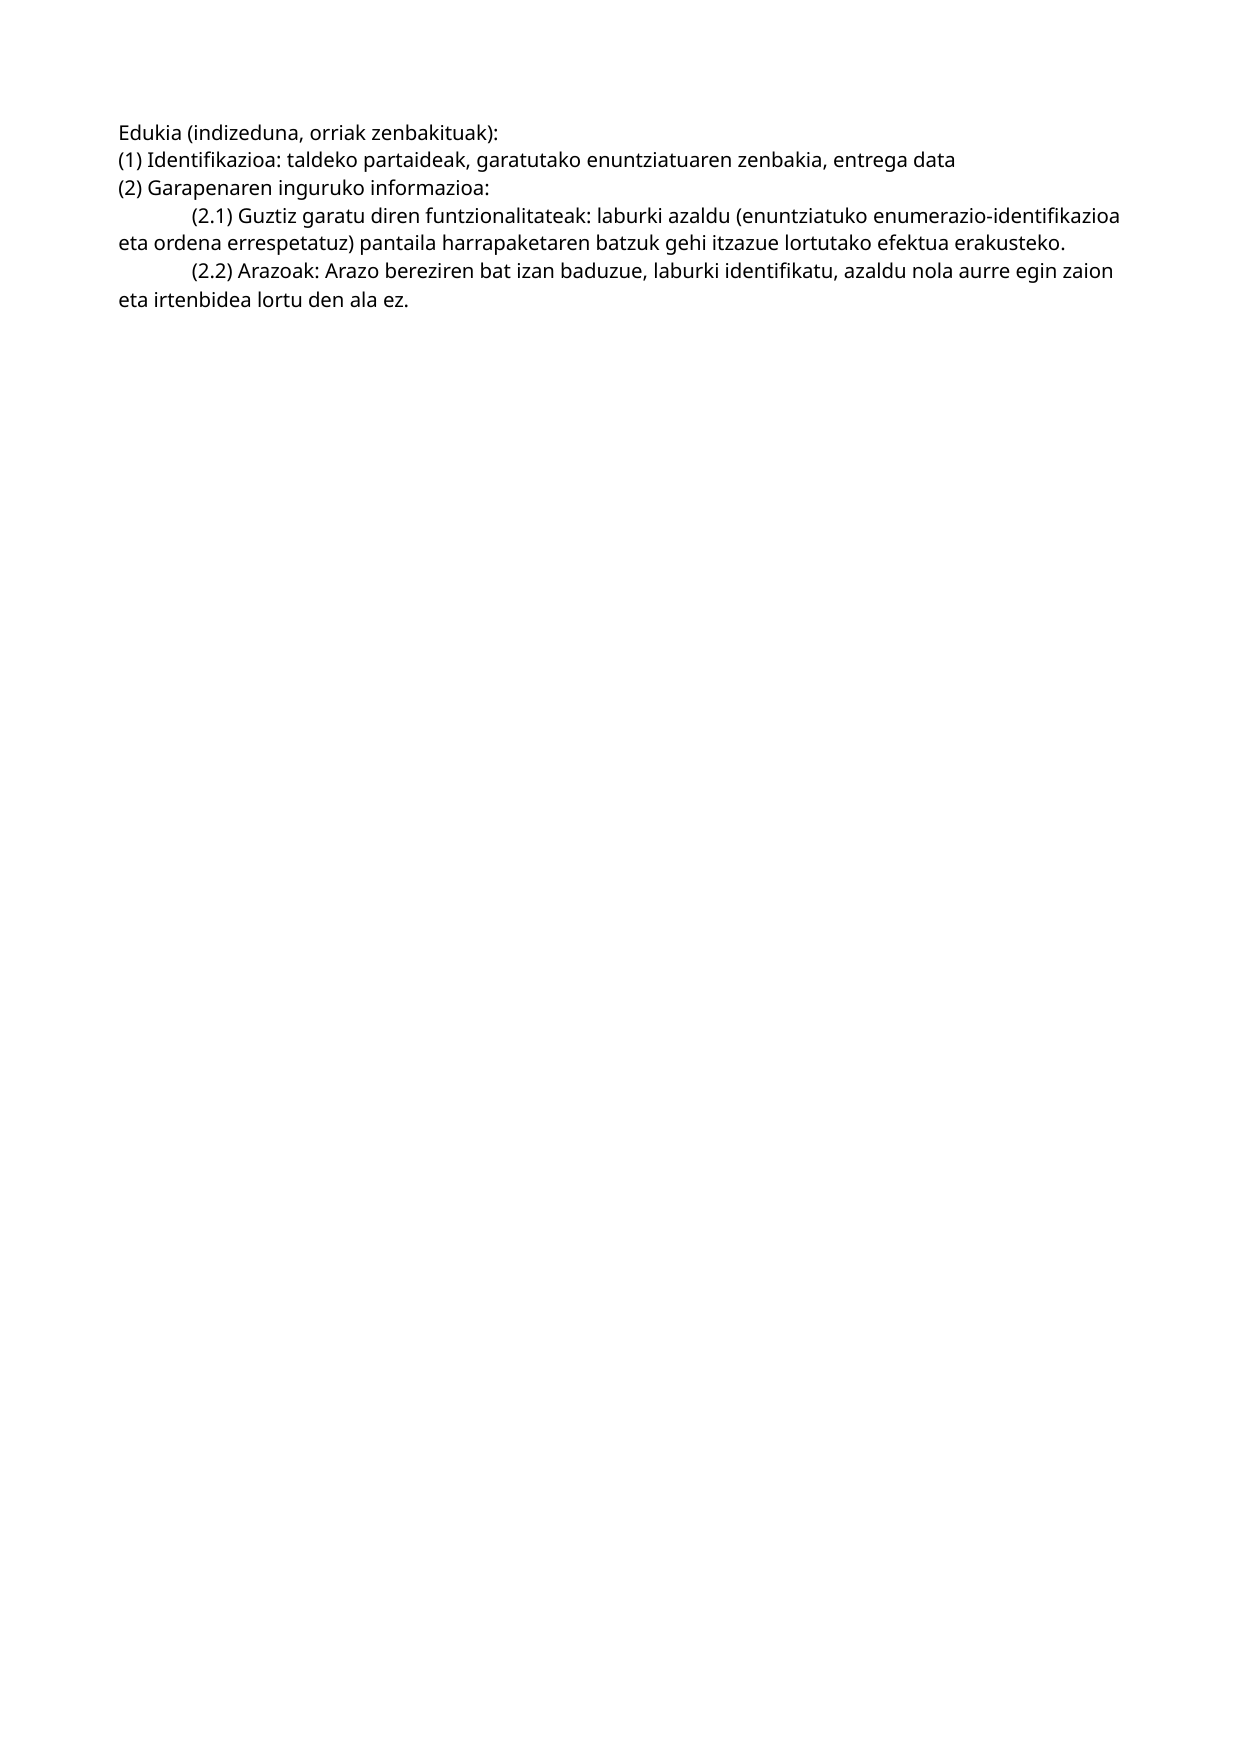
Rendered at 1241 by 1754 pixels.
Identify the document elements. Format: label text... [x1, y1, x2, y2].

text Edukia (indizeduna, orriak zenbakituak): [118, 118, 1122, 146]
text (1) Identifikazioa: taldeko partaideak, garatutako enuntziatuaren zenbakia, entrega data [118, 146, 1122, 173]
text (2.2) Arazoak: Arazo bereziren bat izan baduzue, laburki identifikatu, azaldu nola aurre egin zaion eta irtenbidea lortu den ala ez. [118, 257, 1122, 314]
text (2.1) Guztiz garatu diren funtzionalitateak: laburki azaldu (enuntziatuko enumerazio-identifikazioa eta ordena errespetatuz) pantaila harrapaketaren batzuk gehi itzazue lortutako efektua erakusteko. [118, 201, 1122, 257]
text (2) Garapenaren inguruko informazioa: [118, 173, 1122, 201]
